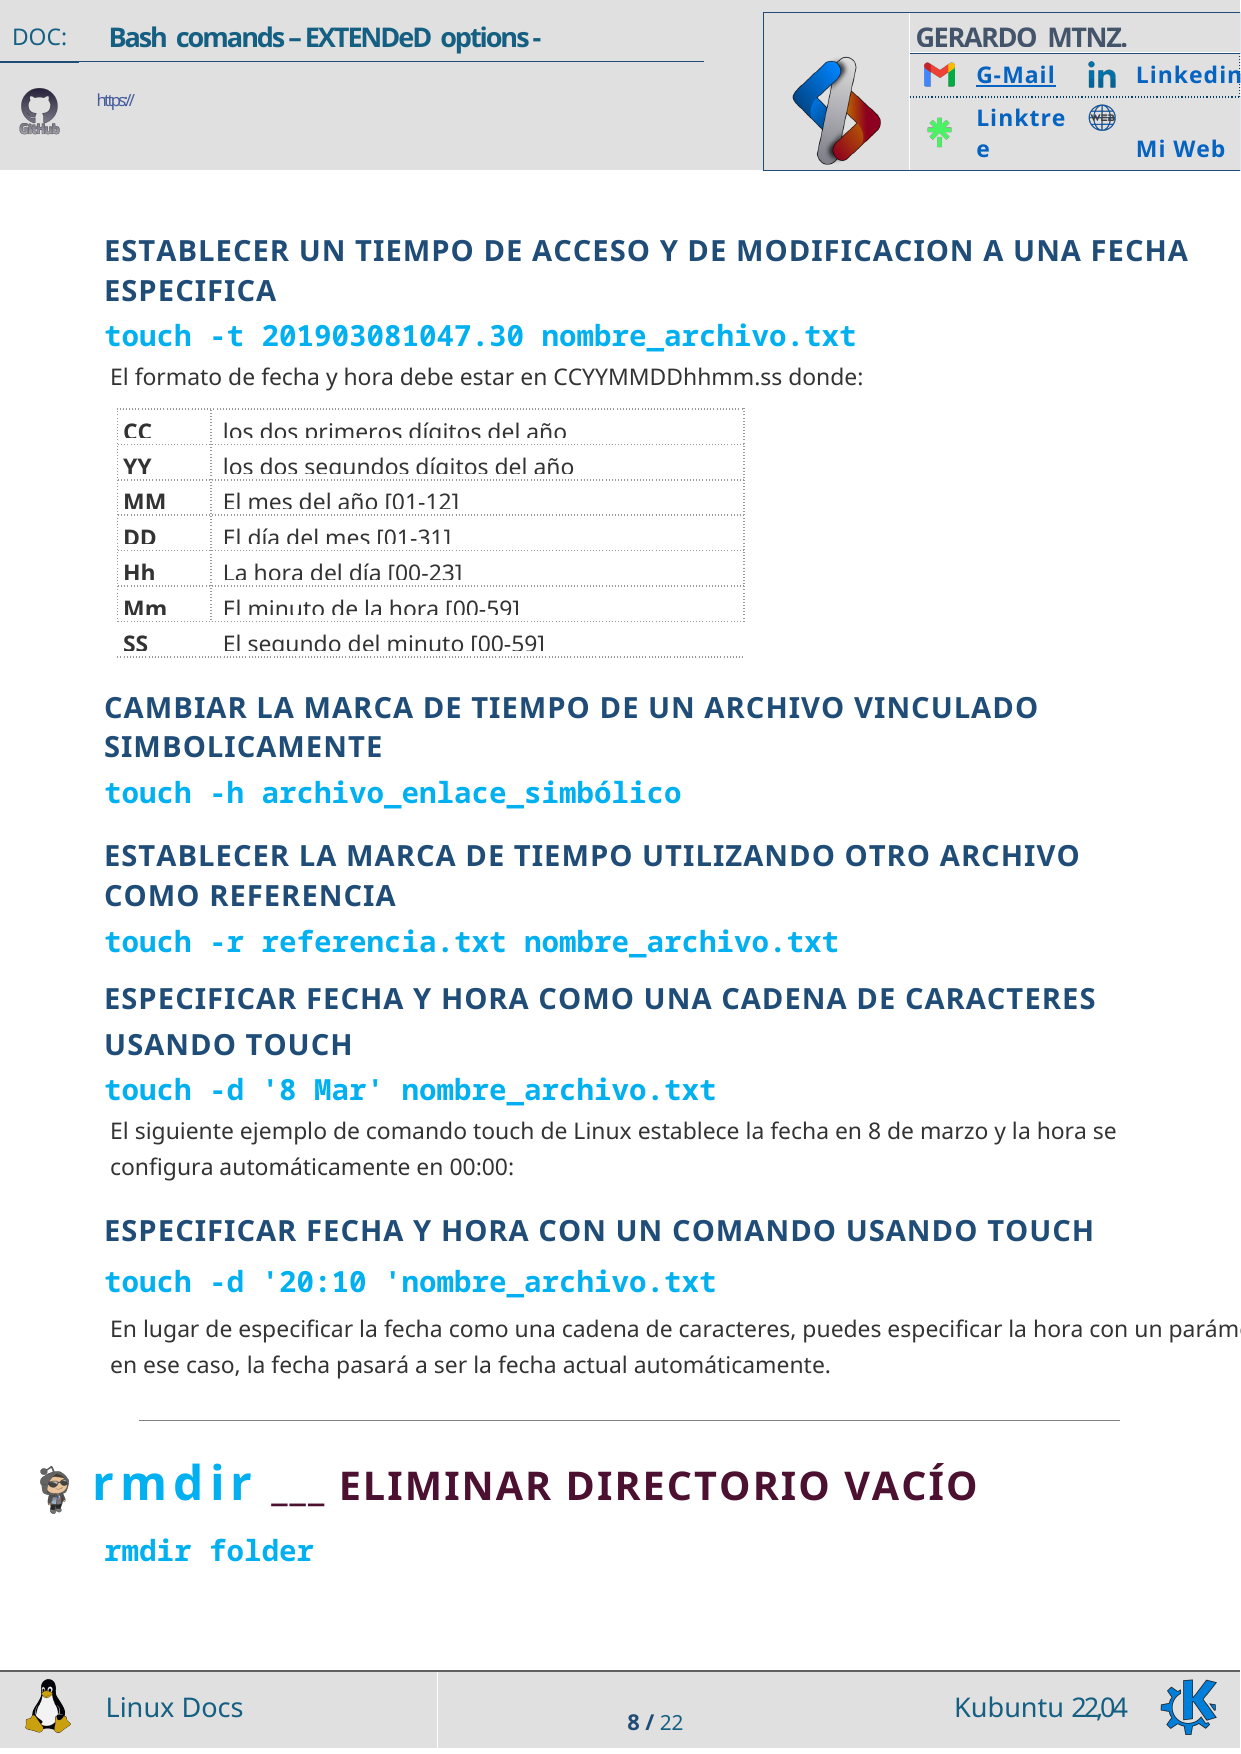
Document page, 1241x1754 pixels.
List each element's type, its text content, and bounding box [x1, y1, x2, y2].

text touch -d '8 Mar' nombre_archivo.txt [104, 1070, 1240, 1109]
subtitle ESTABLECER UN TIEMPO DE ACCESO Y DE MODIFICACION A UNA FECHA ESPECIFICA [104, 230, 1240, 310]
table_cell El segundo del minuto [00-59] [211, 621, 744, 656]
table_cell los dos segundos dígitos del año [211, 444, 744, 479]
table_cell Hh [117, 550, 211, 585]
picture [1086, 58, 1118, 91]
table_cell YY [117, 444, 211, 479]
table_header los dos primeros dígitos del año [211, 408, 744, 443]
picture [923, 58, 956, 91]
text en ese caso, la fecha pasará a ser la fecha actual automáticamente. [110, 1349, 1240, 1380]
table_cell El mes del año [01-12] [211, 479, 744, 514]
text touch -t 201903081047.30 nombre_archivo.txt [104, 316, 1240, 355]
picture [924, 117, 955, 148]
table_cell La hora del día [00-23] [211, 550, 744, 585]
table_cell El día del mes [01-31] [211, 514, 744, 550]
table_header CC [117, 408, 211, 443]
text touch -h archivo_enlace_simbólico [104, 772, 1185, 812]
picture [1086, 101, 1118, 134]
text En lugar de especificar la fecha como una cadena de caracteres, puedes especificar la hora con un parámetro. [110, 1313, 1240, 1344]
text rmdir folder [104, 1531, 1240, 1570]
subtitle ESTABLECER LA MARCA DE TIEMPO UTILIZANDO OTRO ARCHIVO COMO REFERENCIA [104, 836, 1185, 915]
picture [17, 1677, 77, 1737]
picture [40, 1466, 69, 1514]
picture [11, 83, 68, 139]
picture [1158, 1677, 1218, 1737]
table_cell Mm [117, 585, 211, 621]
subtitle ESPECIFICAR FECHA Y HORA COMO UNA CADENA DE CARACTERES USANDO TOUCH [104, 978, 1185, 1064]
text El siguiente ejemplo de comando touch de Linux establece la fecha en 8 de marzo y la hora se [110, 1115, 1240, 1147]
table_cell DD [117, 514, 211, 550]
text El formato de fecha y hora debe estar en CCYYMMDDhhmm.ss donde: [110, 361, 1240, 392]
table_cell SS [117, 621, 211, 656]
picture [783, 50, 890, 165]
subtitle CAMBIAR LA MARCA DE TIEMPO DE UN ARCHIVO VINCULADO SIMBOLICAMENTE [104, 687, 1185, 766]
table_cell MM [117, 479, 211, 514]
table_cell El minuto de la hora [00-59] [211, 585, 744, 621]
text touch -r referencia.txt nombre_archivo.txt [104, 921, 1185, 961]
text configura automáticamente en 00:00: [110, 1151, 1240, 1182]
subtitle ESPECIFICAR FECHA Y HORA CON UN COMANDO USANDO TOUCH [104, 1210, 1185, 1249]
subtitle rmdir ___ ELIMINAR DIRECTORIO VACÍO [39, 1449, 1240, 1515]
text touch -d '20:10 'nombre_archivo.txt [104, 1261, 1185, 1301]
